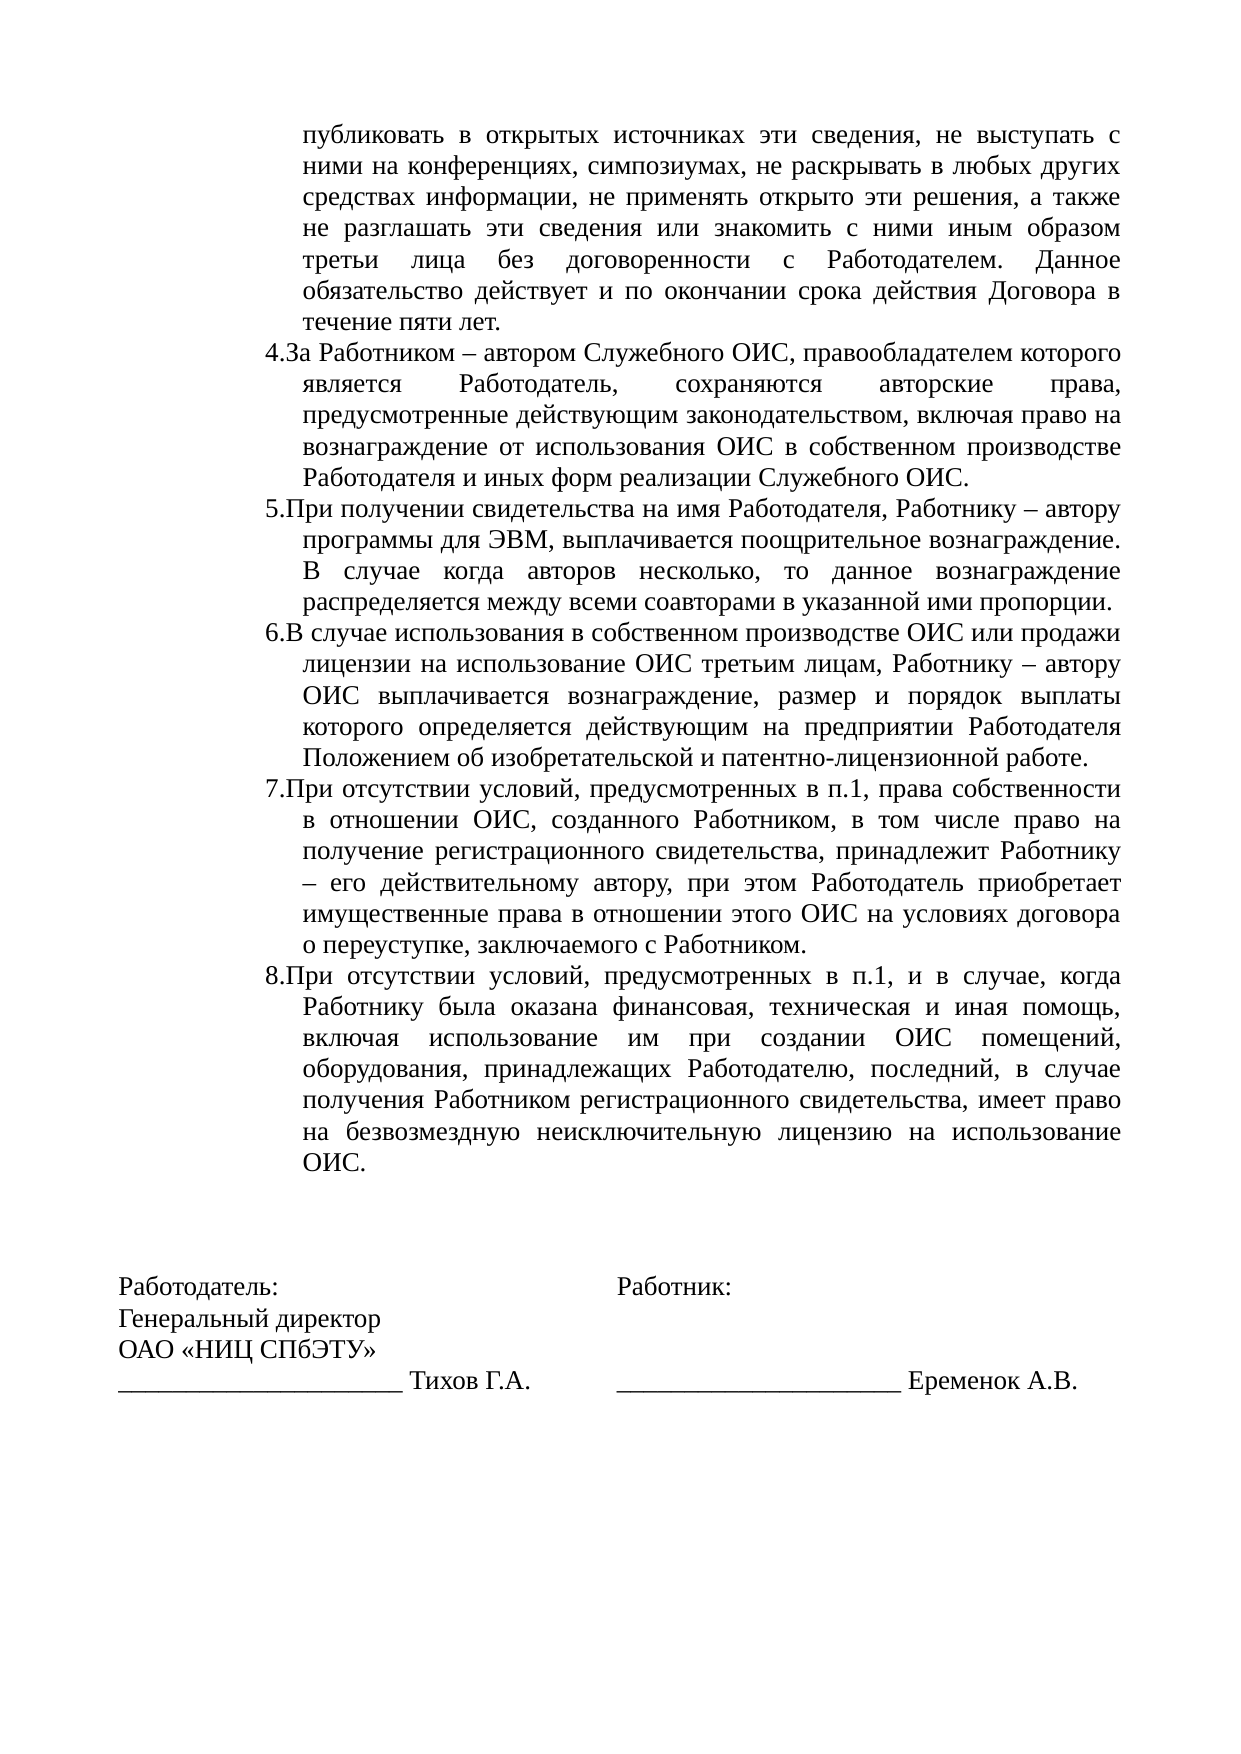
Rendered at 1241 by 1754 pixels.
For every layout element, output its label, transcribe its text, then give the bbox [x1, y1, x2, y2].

list публиковать в открытых источниках эти сведения, не выступать с ними на конференциях, симпозиумах, не раскрывать в любых других средствах информации, не применять открыто эти решения, а также не разглашать эти сведения или знакомить с ними иным образом третьи лица без договоренности с Работодателем. Данное обязательство действует и по окончании срока действия Договора в течение пяти лет. [265, 118, 1122, 336]
list При получении свидетельства на имя Работодателя, Работнику – автору программы для ЭВМ, выплачивается поощрительное вознаграждение. В случае когда авторов несколько, то данное вознаграждение распределяется между всеми соавторами в указанной ими пропорции. [265, 492, 1122, 616]
list В случае использования в собственном производстве ОИС или продажи лицензии на использование ОИС третьим лицам, Работнику – автору ОИС выплачивается вознаграждение, размер и порядок выплаты которого определяется действующим на предприятии Работодателя Положением об изобретательской и патентно-лицензионной работе. [265, 616, 1122, 772]
list За Работником – автором Служебного ОИС, правообладателем которого является Работодатель, сохраняются авторские права, предусмотренные действующим законодательством, включая право на вознаграждение от использования ОИС в собственном производстве Работодателя и иных форм реализации Служебного ОИС. [265, 336, 1122, 492]
table_header Работник: _____________________ Еременок А.В. [605, 1271, 1104, 1395]
table_header Работодатель: Генеральный директор ОАО «НИЦ СПбЭТУ» _____________________ Тихов Г.А. [107, 1271, 605, 1395]
list При отсутствии условий, предусмотренных в п.1, права собственности в отношении ОИС, созданного Работником, в том числе право на получение регистрационного свидетельства, принадлежит Работнику – его действительному автору, при этом Работодатель приобретает имущественные права в отношении этого ОИС на условиях договора о переуступке, заключаемого с Работником. [265, 772, 1122, 959]
list При отсутствии условий, предусмотренных в п.1, и в случае, когда Работнику была оказана финансовая, техническая и иная помощь, включая использование им при создании ОИС помещений, оборудования, принадлежащих Работодателю, последний, в случае получения Работником регистрационного свидетельства, имеет право на безвозмездную неисключительную лицензию на использование ОИС. [265, 959, 1122, 1177]
